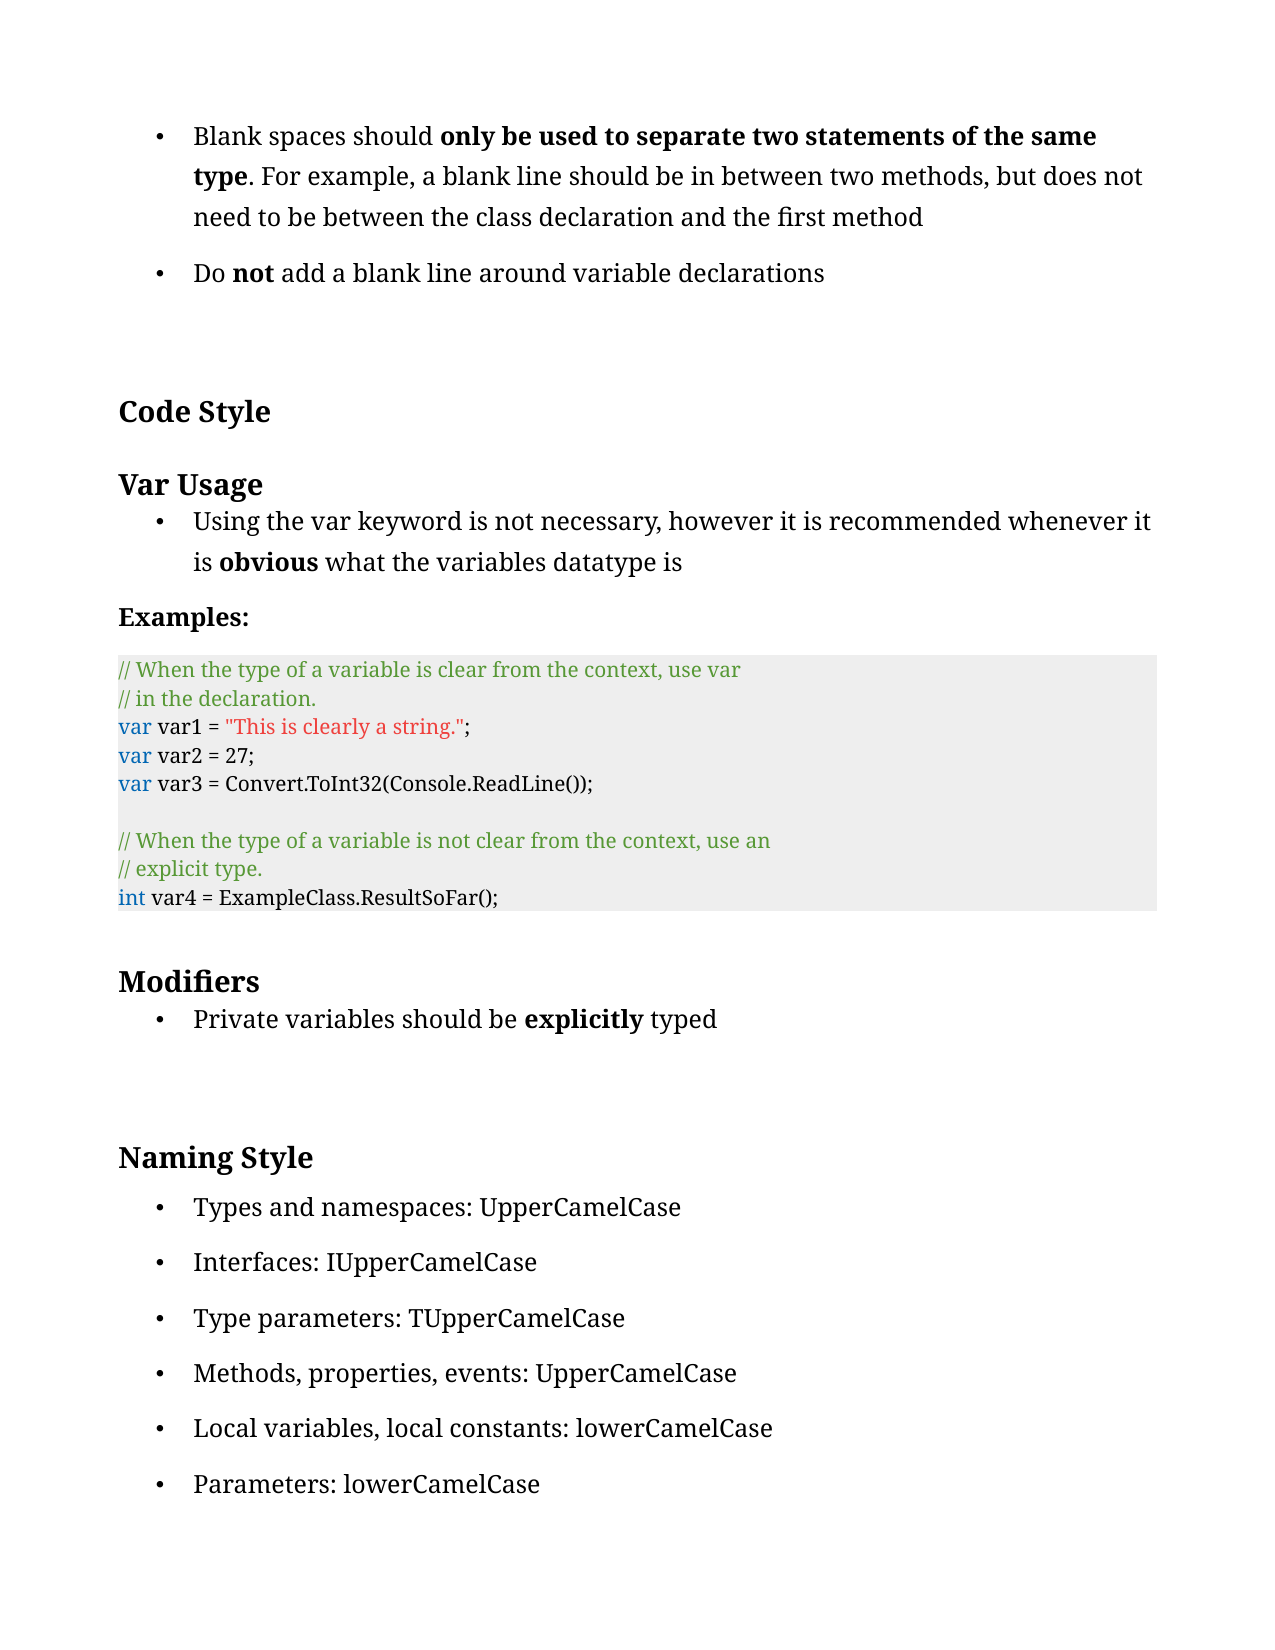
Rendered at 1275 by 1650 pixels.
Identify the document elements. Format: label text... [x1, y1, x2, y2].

text var var3 = Convert.ToInt32(Console.ReadLine()); [593, 769, 1157, 798]
text // explicit type. [118, 854, 1157, 883]
subtitle Code Style [118, 391, 1157, 431]
list Private variables should be explicitly typed [156, 1001, 1157, 1035]
text var var1 = "This is clearly a string."; [470, 712, 1157, 741]
text // When the type of a variable is not clear from the context, use an [771, 826, 1157, 854]
text Examples: [118, 600, 1157, 634]
subtitle Var Usage [118, 464, 1157, 504]
list Using the var keyword is not necessary, however it is recommended whenever it is obvious what the variables datatype is [156, 504, 1157, 579]
subtitle Naming Style [118, 1137, 1157, 1177]
list Do not add a blank line around variable declarations [156, 255, 1157, 289]
subtitle Modifiers [118, 962, 1157, 1001]
list Parameters: lowerCamelCase [156, 1466, 1157, 1501]
text int var4 = ExampleClass.ResultSoFar(); [498, 883, 1157, 911]
list Blank spaces should only be used to separate two statements of the same type. For example, a blank line should be in between two methods, but does not need to be between the class declaration and the first method [156, 118, 1157, 234]
list Type parameters: TUpperCamelCase [156, 1300, 1157, 1334]
list Types and namespaces: UpperCamelCase [156, 1189, 1157, 1223]
text // in the declaration. [316, 684, 1157, 712]
text // When the type of a variable is clear from the context, use var [741, 655, 1157, 684]
list Local variables, local constants: lowerCamelCase [156, 1411, 1157, 1445]
text var var2 = 27; [254, 741, 1157, 769]
list Interfaces: IUpperCamelCase [156, 1245, 1157, 1279]
list Methods, properties, events: UpperCamelCase [156, 1356, 1157, 1390]
